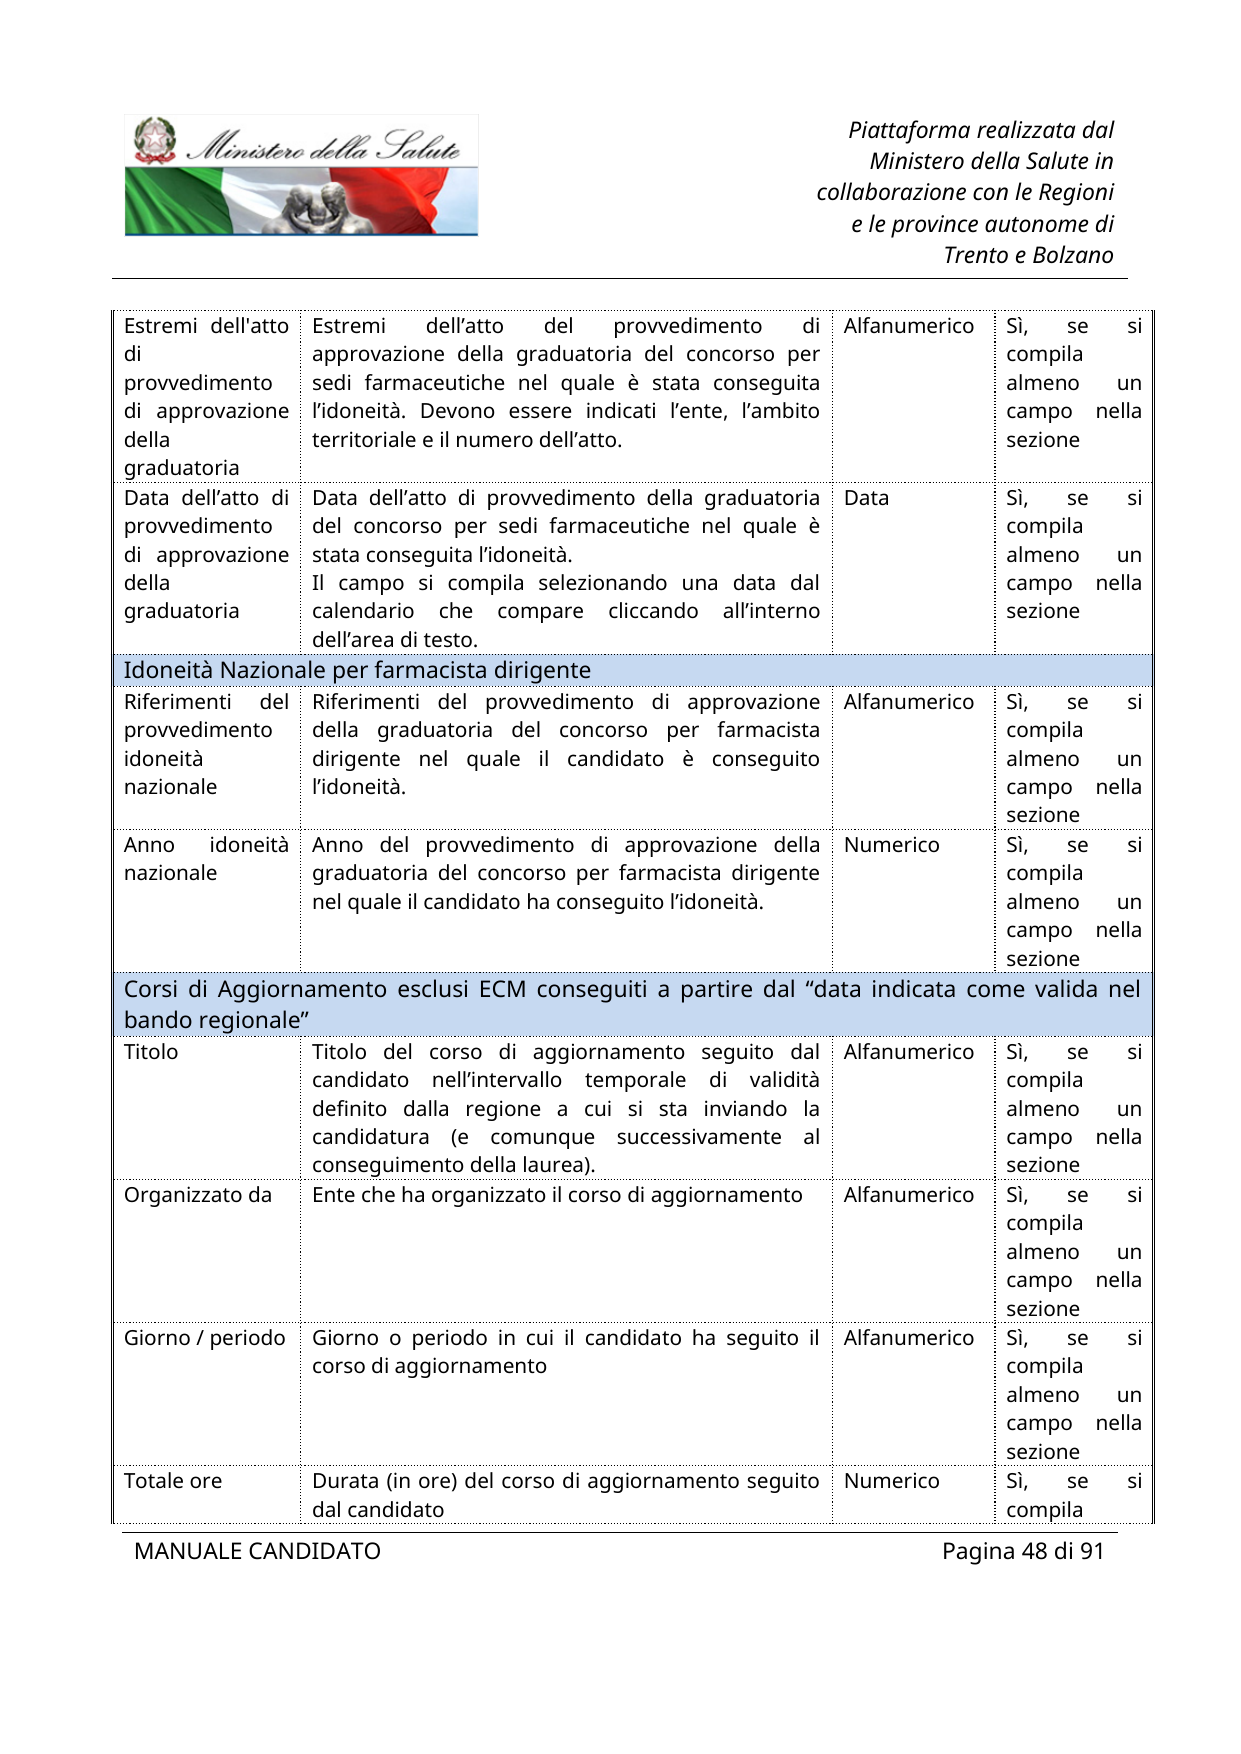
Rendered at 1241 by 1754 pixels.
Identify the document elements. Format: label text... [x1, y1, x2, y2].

table_cell Alfanumerico [832, 1179, 995, 1322]
table_cell Sì, se si compila almeno un campo nella sezione [995, 829, 1152, 972]
table_cell Organizzato da [114, 1179, 301, 1322]
table_cell Numerico [832, 1465, 995, 1523]
table_cell Idoneità Nazionale per farmacista dirigente [114, 654, 1152, 686]
table_cell Data dell’atto di provvedimento di approvazione della graduatoria [114, 482, 301, 653]
table_cell Totale ore [114, 1465, 301, 1523]
table_cell Ente che ha organizzato il corso di aggiornamento [301, 1179, 832, 1322]
table_cell Corsi di Aggiornamento esclusi ECM conseguiti a partire dal “data indicata come valida nel bando regionale” [114, 972, 1152, 1036]
table_cell Estremi dell’atto del provvedimento di approvazione della graduatoria del concorso per sedi farmaceutiche nel quale è stata conseguita l’idoneità. Devono essere indicati l’ente, l’ambito territoriale e il numero dell’atto. [301, 310, 832, 482]
table_cell Sì, se si compila almeno un campo nella sezione [995, 1179, 1152, 1322]
table_cell Anno idoneità nazionale [114, 829, 301, 972]
table_cell Estremi dell'atto di provvedimento di approvazione della graduatoria [114, 310, 301, 482]
table_cell Alfanumerico [832, 1036, 995, 1179]
table_cell Durata (in ore) del corso di aggiornamento seguito dal candidato [301, 1465, 832, 1523]
table_cell Giorno o periodo in cui il candidato ha seguito il corso di aggiornamento [301, 1322, 832, 1465]
table_cell Alfanumerico [832, 310, 995, 482]
table_cell Numerico [832, 829, 995, 972]
table_cell Titolo [114, 1036, 301, 1179]
table_cell Giorno / periodo [114, 1322, 301, 1465]
table_cell Sì, se si compila almeno un campo nella sezione [995, 686, 1152, 829]
table_cell Riferimenti del provvedimento idoneità nazionale [114, 686, 301, 829]
table_cell Sì, se si compila almeno un campo nella sezione [995, 1036, 1152, 1179]
table_cell Anno del provvedimento di approvazione della graduatoria del concorso per farmacista dirigente nel quale il candidato ha conseguito l’idoneità. [301, 829, 832, 972]
table_cell Data dell’atto di provvedimento della graduatoria del concorso per sedi farmaceutiche nel quale è stata conseguita l’idoneità. Il campo si compila selezionando una data dal calendario che compare cliccando all’interno dell’area di testo. [301, 482, 832, 653]
table_cell Riferimenti del provvedimento di approvazione della graduatoria del concorso per farmacista dirigente nel quale il candidato è conseguito l’idoneità. [301, 686, 832, 829]
table_cell Sì, se si compila almeno un campo nella sezione [995, 482, 1152, 653]
table_cell Alfanumerico [832, 1322, 995, 1465]
table_cell Titolo del corso di aggiornamento seguito dal candidato nell’intervallo temporale di validità definito dalla regione a cui si sta inviando la candidatura (e comunque successivamente al conseguimento della laurea). [301, 1036, 832, 1179]
table_cell Alfanumerico [832, 686, 995, 829]
table_cell Data [832, 482, 995, 653]
table_cell Sì, se si compila almeno un campo nella sezione [995, 1322, 1152, 1465]
table_cell Sì, se si compila almeno un campo nella sezione [995, 310, 1152, 482]
table_cell Sì, se si compila [995, 1465, 1152, 1523]
